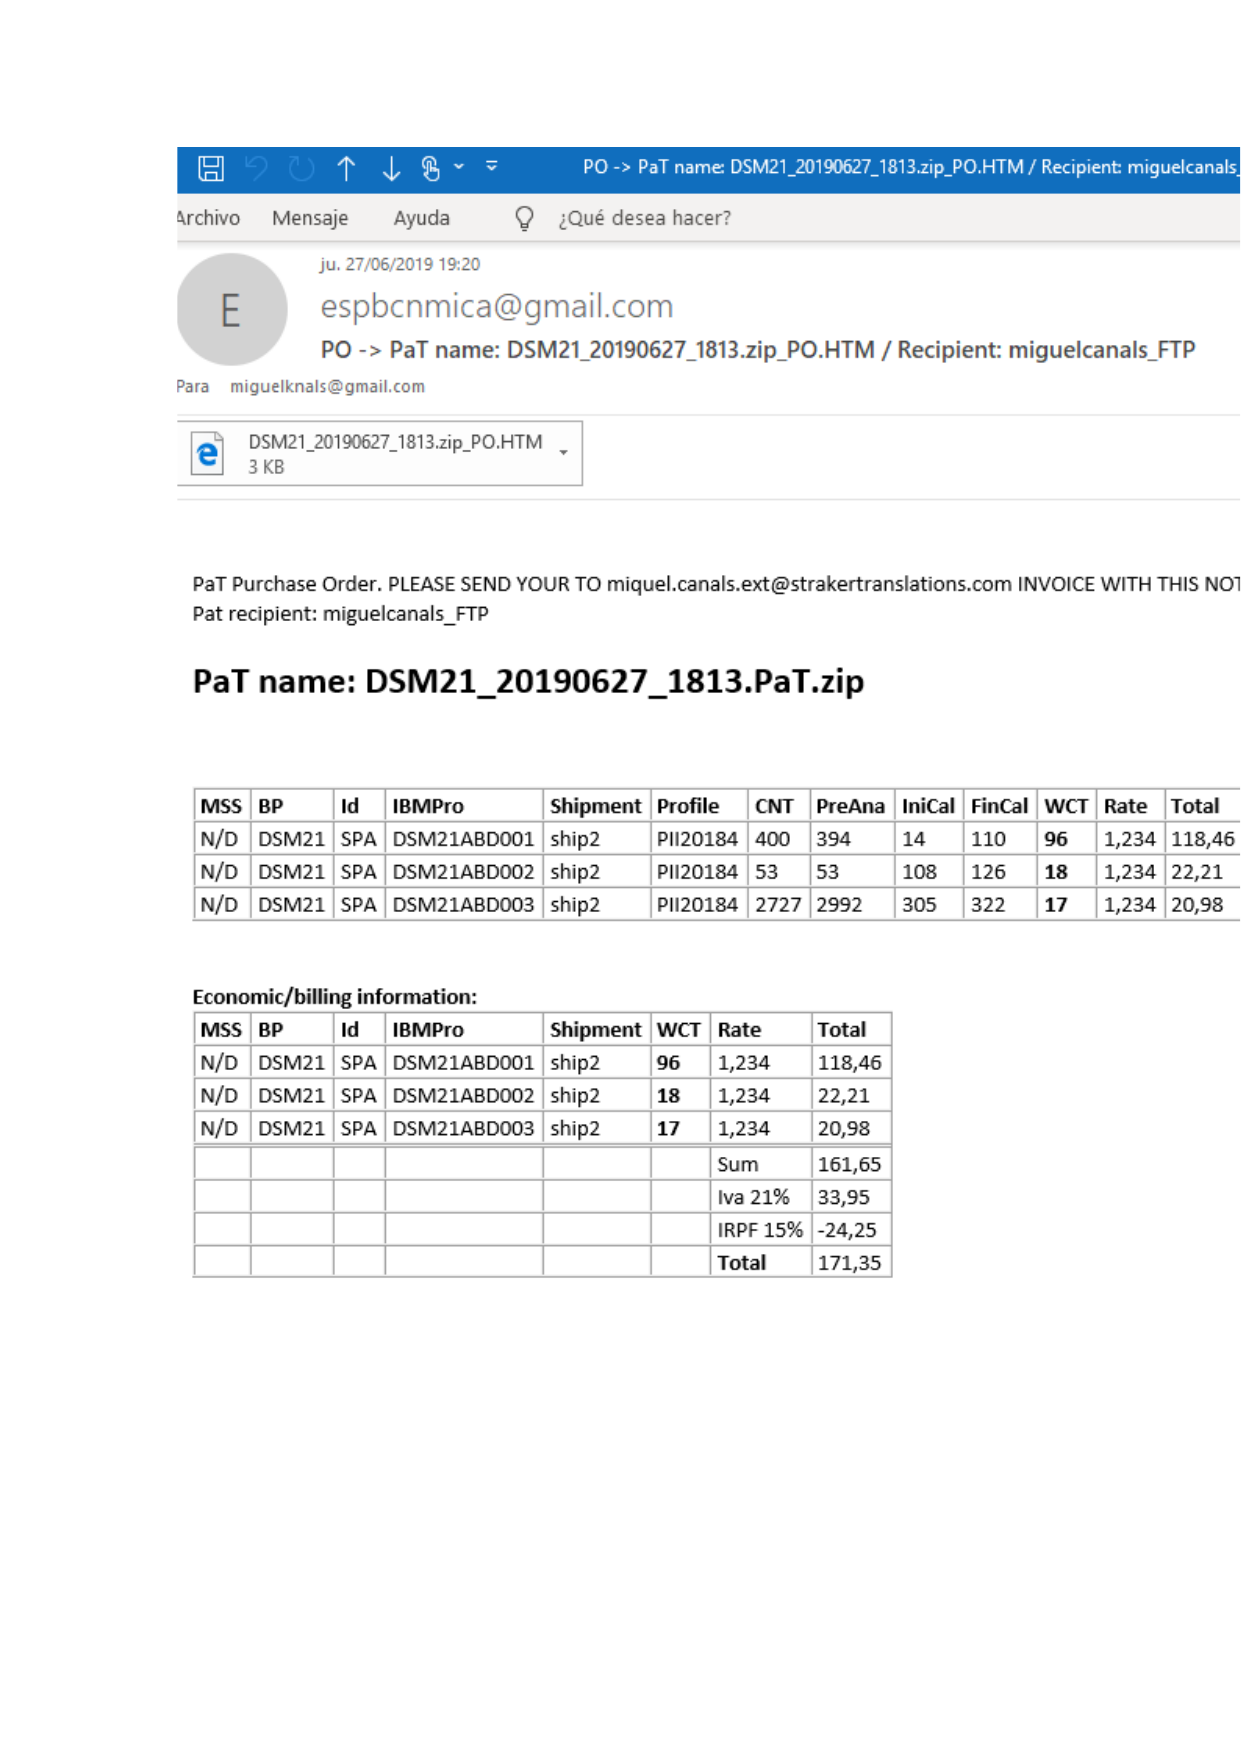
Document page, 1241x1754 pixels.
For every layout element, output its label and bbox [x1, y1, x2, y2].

picture [177, 147, 1241, 1314]
